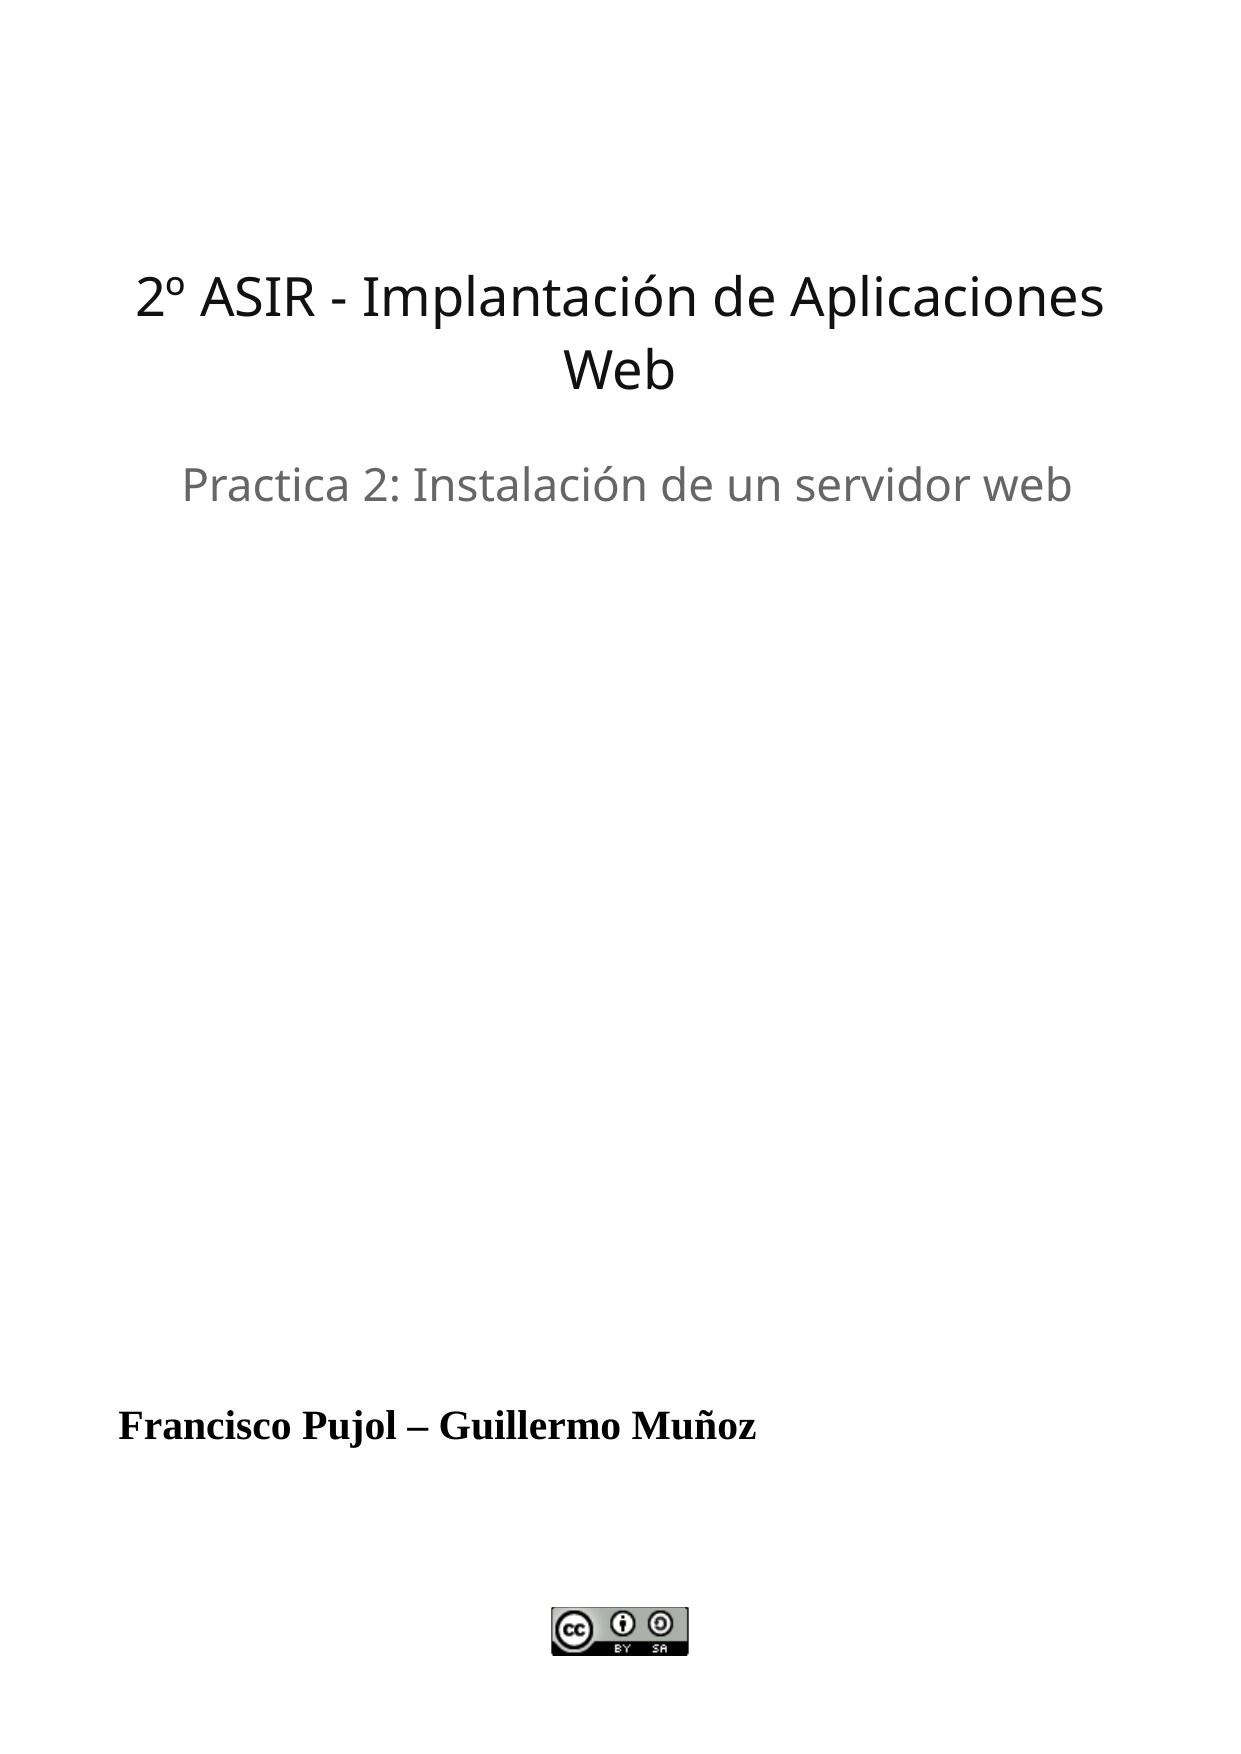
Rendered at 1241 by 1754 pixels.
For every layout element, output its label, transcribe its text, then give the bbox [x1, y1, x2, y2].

subtitle Practica 2: Instalación de un servidor web [118, 443, 1122, 517]
text Francisco Pujol – Guillermo Muñoz [118, 1401, 1122, 1449]
picture [551, 1607, 689, 1656]
subtitle 2º ASIR - Implantación de Aplicaciones Web [118, 258, 1122, 406]
